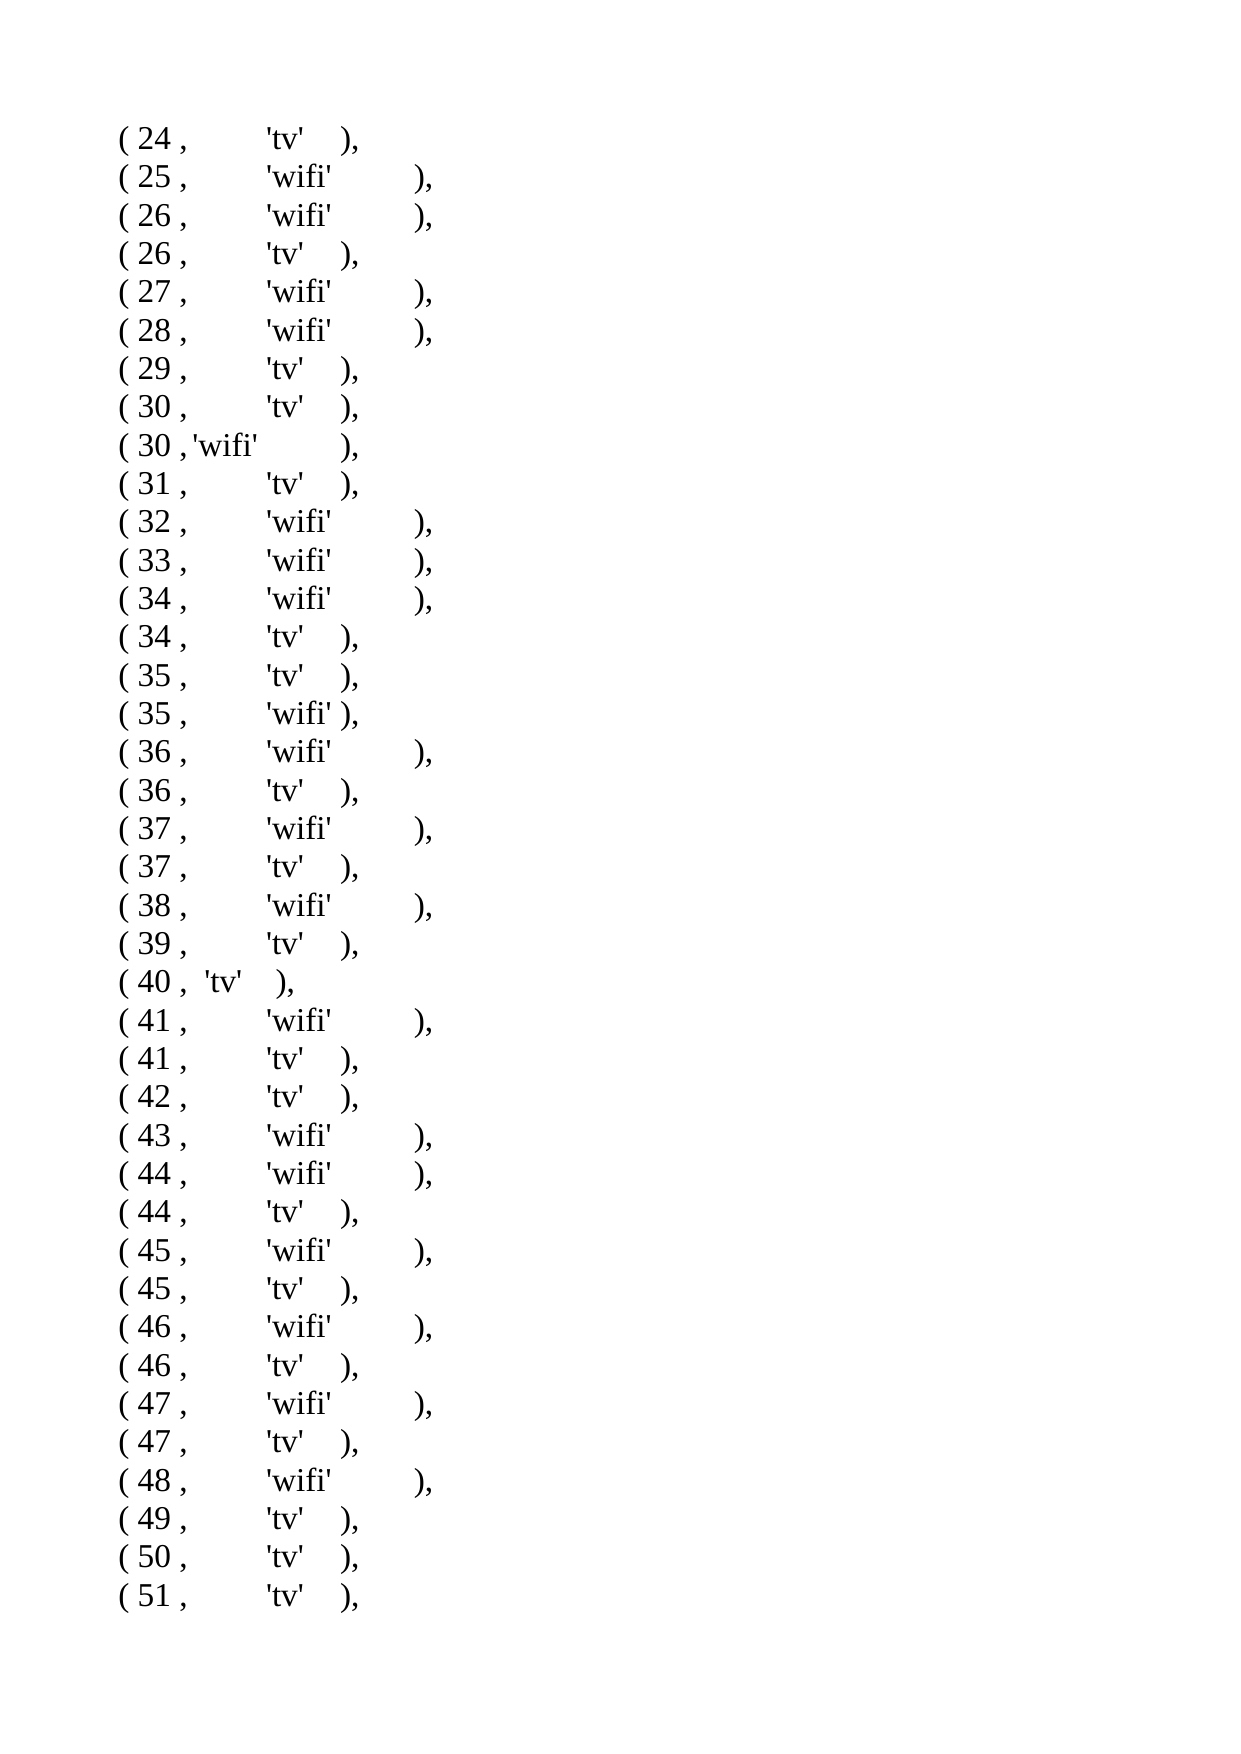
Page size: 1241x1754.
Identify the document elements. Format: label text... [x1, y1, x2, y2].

text ( 24 , 'tv' ), ( 25 , 'wifi' ), ( 26 , 'wifi' ), ( 26 , 'tv' ), ( 27 , 'wifi' ), ( 28 , 'wifi' ), ( 29 , 'tv' ), ( 30 , 'tv' ), ( 30 , 'wifi' ), ( 31 , 'tv' ), ( 32 , 'wifi' ), ( 33 , 'wifi' ), ( 34 , 'wifi' ), ( 34 , 'tv' ), ( 35 , 'tv' ), ( 35 , 'wifi' ), ( 36 , 'wifi' ), ( 36 , 'tv' ), ( 37 , 'wifi' ), ( 37 , 'tv' ), ( 38 , 'wifi' ), ( 39 , 'tv' ), ( 40 , 'tv' ), ( 41 , 'wifi' ), ( 41 , 'tv' ), ( 42 , 'tv' ), ( 43 , 'wifi' ), ( 44 , 'wifi' ), ( 44 , 'tv' ), ( 45 , 'wifi' ), ( 45 , 'tv' ), ( 46 , 'wifi' ), ( 46 , 'tv' ), ( 47 , 'wifi' ), ( 47 , 'tv' ), ( 48 , 'wifi' ), ( 49 , 'tv' ), ( 50 , 'tv' ), ( 51 , 'tv' ), [118, 118, 1122, 1613]
